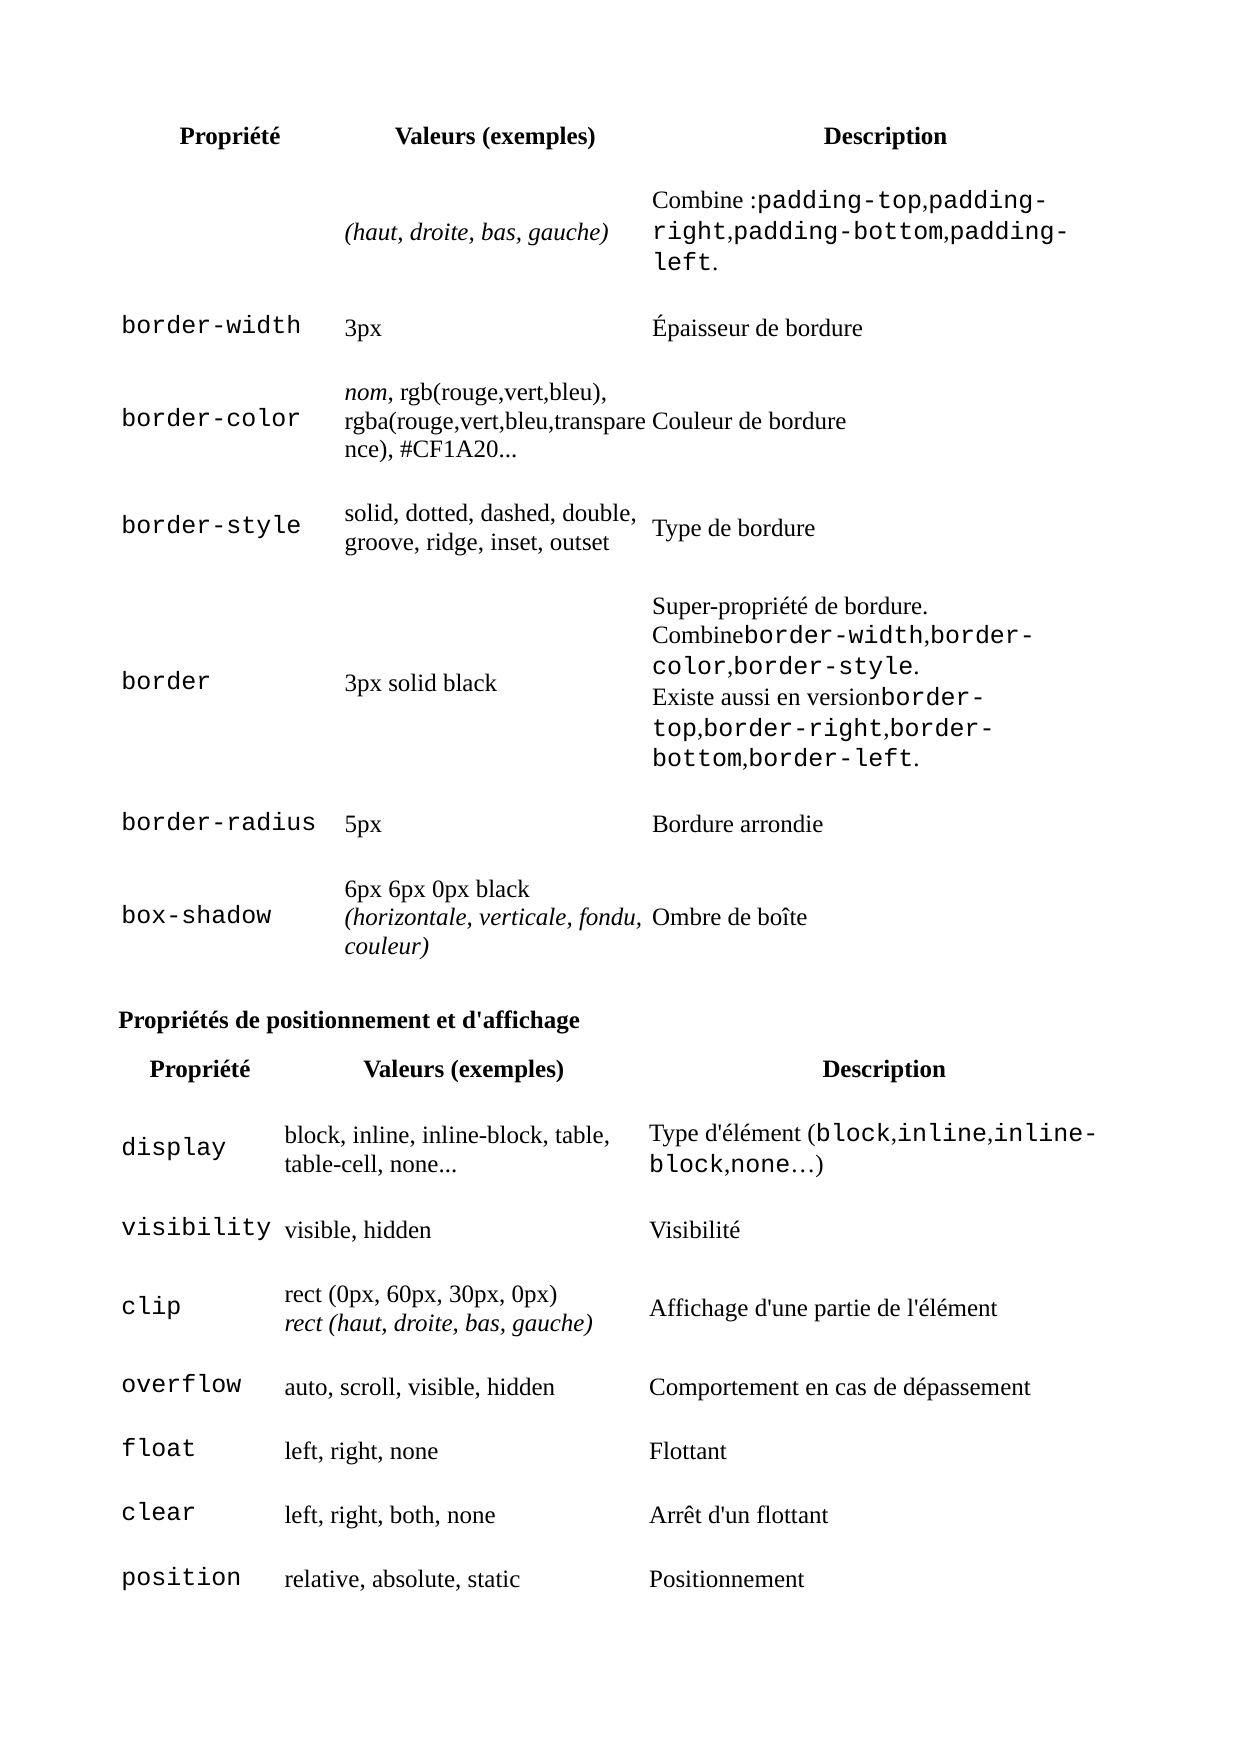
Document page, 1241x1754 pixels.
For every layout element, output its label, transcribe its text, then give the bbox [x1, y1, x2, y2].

table_cell box-shadow [118, 871, 341, 992]
table_cell float [118, 1433, 281, 1497]
table_cell Affichage d'une partie de l'élément [646, 1276, 1122, 1369]
table_cell [118, 182, 341, 310]
table_cell border [118, 589, 341, 807]
table_cell auto, scroll, visible, hidden [281, 1369, 646, 1433]
table_cell overflow [118, 1369, 281, 1433]
table_header Description [646, 1051, 1122, 1115]
table_cell 6px 6px 0px black (horizontale, verticale, fondu, couleur) [341, 871, 649, 992]
table_cell Flottant [646, 1433, 1122, 1497]
table_cell Épaisseur de bordure [649, 310, 1122, 374]
table_cell Comportement en cas de dépassement [646, 1369, 1122, 1433]
table_cell Positionnement [646, 1561, 1122, 1625]
table_cell block, inline, inline-block, table, table-cell, none... [281, 1115, 646, 1212]
table_cell position [118, 1561, 281, 1625]
table_cell Bordure arrondie [649, 807, 1122, 871]
table_cell left, right, both, none [281, 1497, 646, 1561]
table_header Valeurs (exemples) [281, 1051, 646, 1115]
table_cell Couleur de bordure [649, 374, 1122, 496]
table_cell border-radius [118, 807, 341, 871]
table_cell clear [118, 1497, 281, 1561]
table_cell 3px solid black [341, 589, 649, 807]
table_cell Combine :padding-top,padding-right,padding-bottom,padding-left. [649, 182, 1122, 310]
table_cell Ombre de boîte [649, 871, 1122, 992]
table_cell Super-propriété de bordure. Combineborder-width,border-color,border-style. Existe aussi en versionborder-top,border-right,border-bottom,border-left. [649, 589, 1122, 807]
table_cell border-width [118, 310, 341, 374]
table_cell clip [118, 1276, 281, 1369]
table_cell (haut, droite, bas, gauche) [341, 182, 649, 310]
table_cell left, right, none [281, 1433, 646, 1497]
table_header Description [649, 118, 1122, 182]
table_cell 5px [341, 807, 649, 871]
subtitle Propriétés de positionnement et d'affichage [118, 1005, 1122, 1033]
table_cell 3px [341, 310, 649, 374]
table_header Propriété [118, 118, 341, 182]
table_cell border-color [118, 374, 341, 496]
table_cell display [118, 1115, 281, 1212]
table_cell Arrêt d'un flottant [646, 1497, 1122, 1561]
table_cell rect (0px, 60px, 30px, 0px) rect (haut, droite, bas, gauche) [281, 1276, 646, 1369]
table_cell solid, dotted, dashed, double, groove, ridge, inset, outset [341, 496, 649, 588]
table_cell nom, rgb(rouge,vert,bleu), rgba(rouge,vert,bleu,transparence), #CF1A20... [341, 374, 649, 496]
table_cell border-style [118, 496, 341, 588]
table_header Valeurs (exemples) [341, 118, 649, 182]
table_cell relative, absolute, static [281, 1561, 646, 1625]
table_cell Type d'élément (block,inline,inline-block,none…) [646, 1115, 1122, 1212]
table_cell visible, hidden [281, 1212, 646, 1276]
table_cell Type de bordure [649, 496, 1122, 588]
table_cell Visibilité [646, 1212, 1122, 1276]
table_header Propriété [118, 1051, 281, 1115]
table_cell visibility [118, 1212, 281, 1276]
